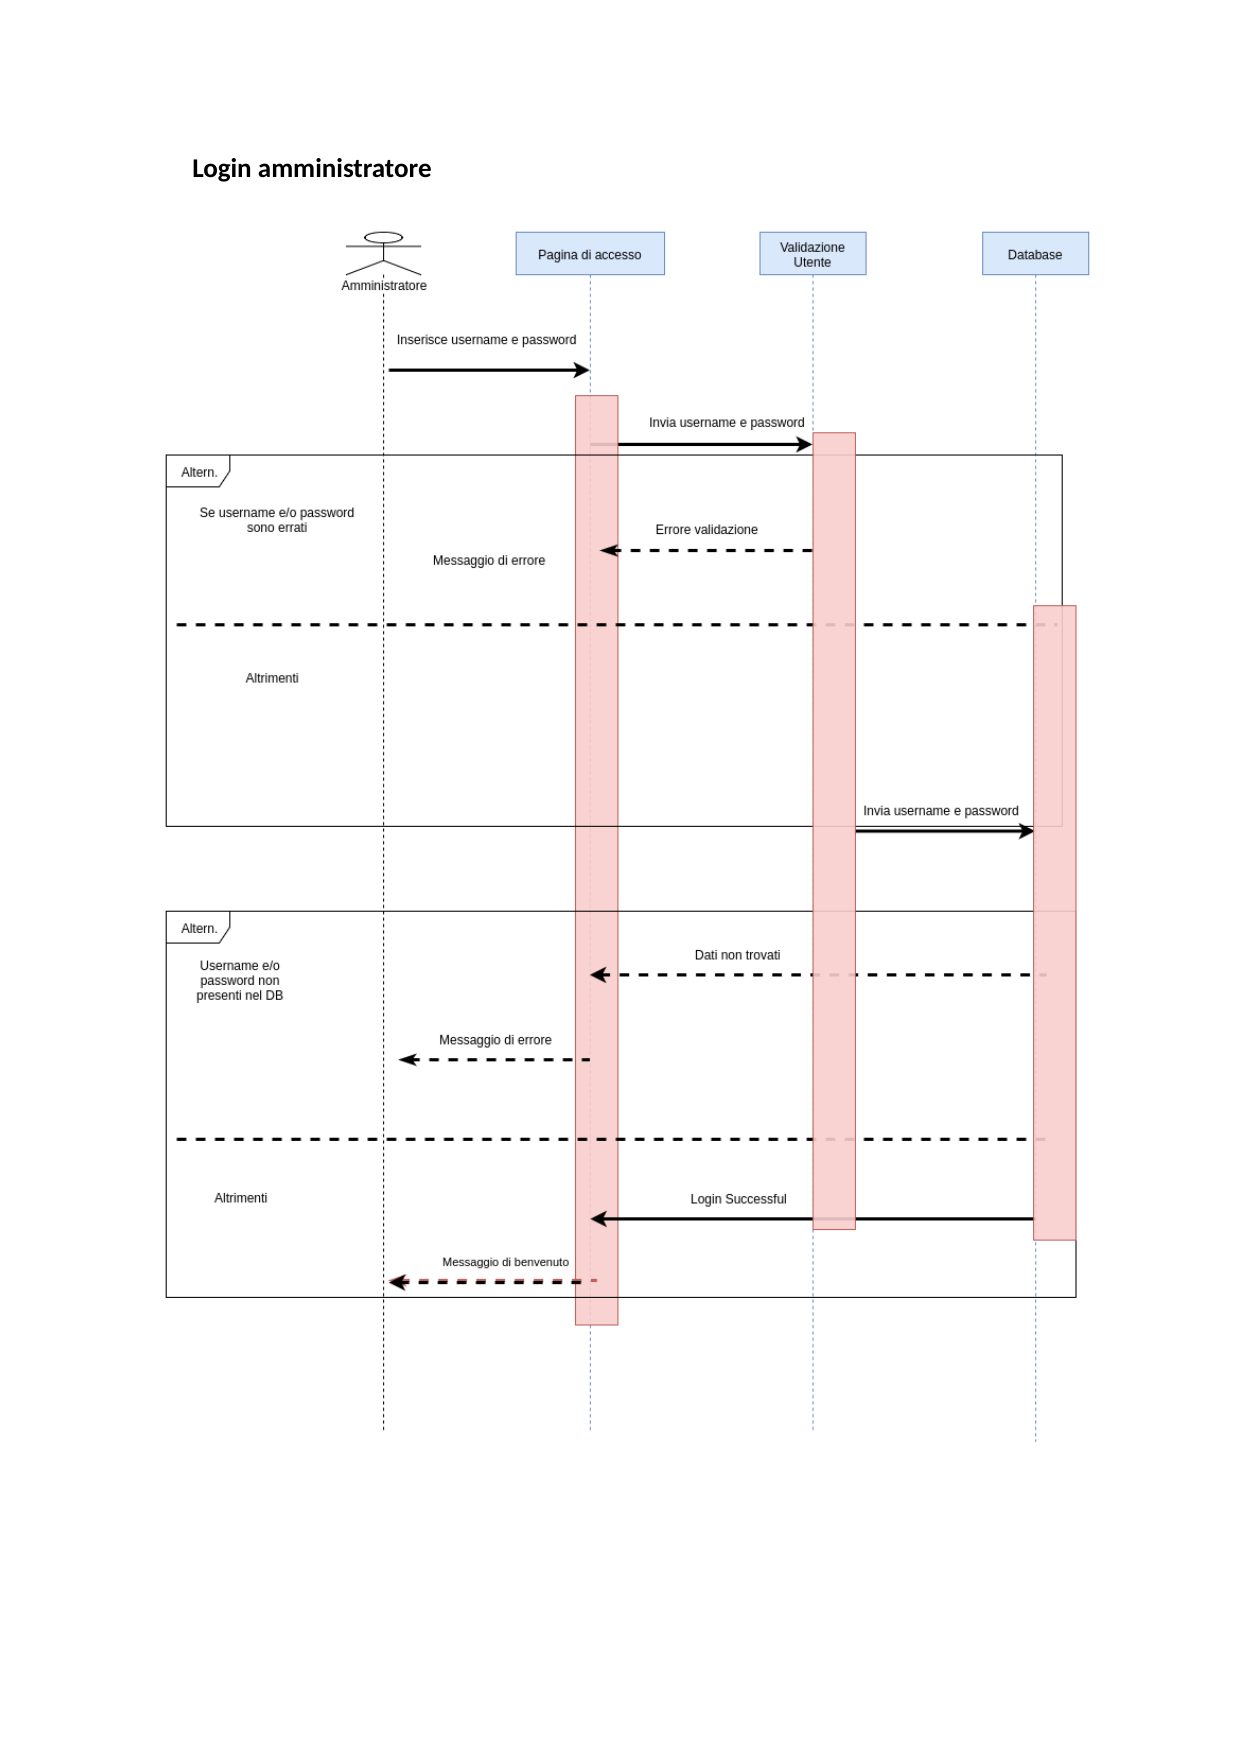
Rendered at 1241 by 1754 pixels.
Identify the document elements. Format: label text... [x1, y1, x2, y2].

text Login amministratore [118, 151, 1137, 184]
